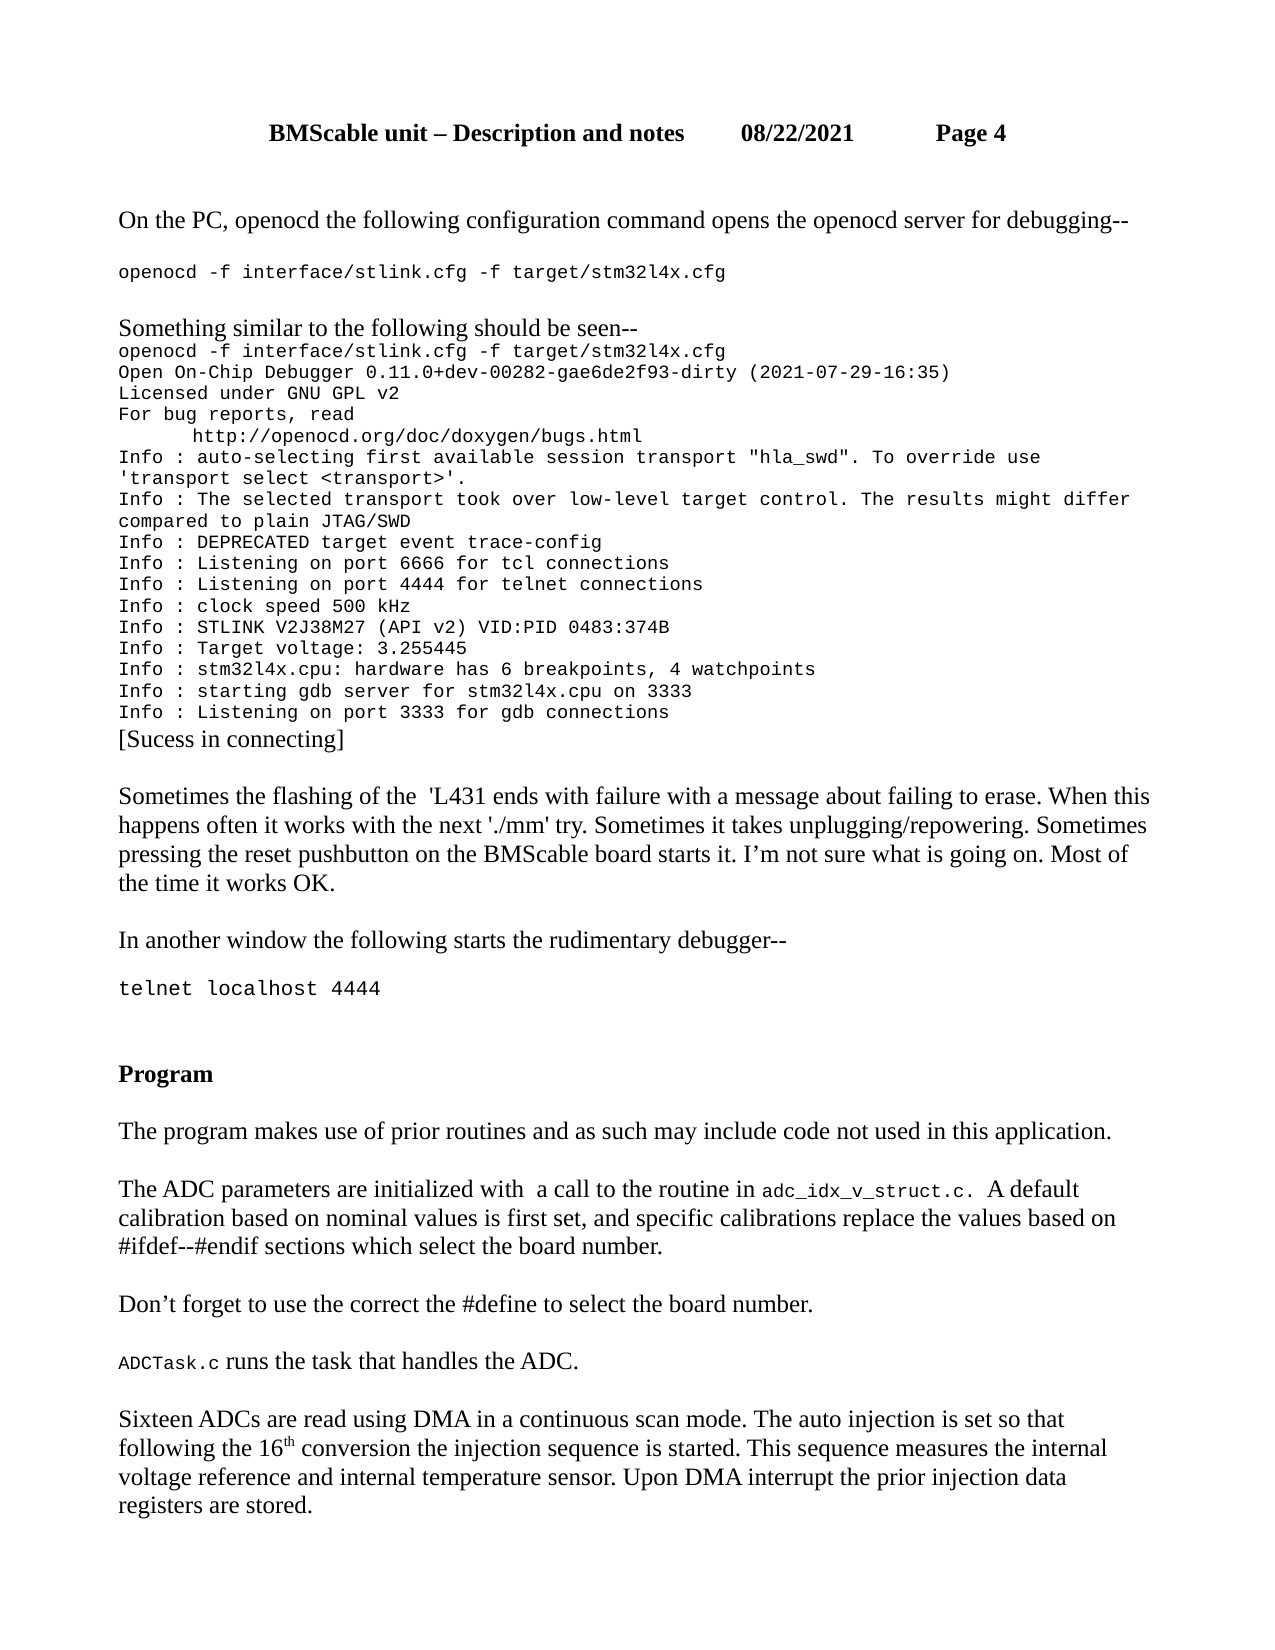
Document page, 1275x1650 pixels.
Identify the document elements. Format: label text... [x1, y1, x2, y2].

text [Sucess in connecting] [118, 724, 1157, 753]
text http://openocd.org/doc/doxygen/bugs.html [118, 426, 1157, 448]
text openocd -f interface/stlink.cfg -f target/stm32l4x.cfg [118, 263, 1157, 284]
text ADCTask.c runs the task that handles the ADC. [118, 1346, 1157, 1375]
text Info : clock speed 500 kHz [118, 596, 1157, 618]
text Info : Listening on port 4444 for telnet connections [118, 575, 1157, 596]
text Open On-Chip Debugger 0.11.0+dev-00282-gae6de2f93-dirty (2021-07-29-16:35) [118, 363, 1157, 384]
text Info : Target voltage: 3.255445 [118, 639, 1157, 660]
text Info : Listening on port 6666 for tcl connections [118, 554, 1157, 575]
text The ADC parameters are initialized with a call to the routine in adc_idx_v_struct.c. A default calibration based on nominal values is first set, and specific calibrations replace the values based on #ifdef--#endif sections which select the board number. [118, 1174, 1157, 1260]
text In another window the following starts the rudimentary debugger-- [118, 925, 1157, 954]
text openocd -f interface/stlink.cfg -f target/stm32l4x.cfg [118, 341, 1157, 363]
text telnet localhost 4444 [118, 977, 1157, 1001]
text Info : starting gdb server for stm32l4x.cpu on 3333 [118, 681, 1157, 703]
text Info : DEPRECATED target event trace-config [118, 533, 1157, 554]
text Sometimes the flashing of the 'L431 ends with failure with a message about failing to erase. When this happens often it works with the next './mm' try. Sometimes it takes unplugging/repowering. Sometimes pressing the reset pushbutton on the BMScable board starts it. I’m not sure what is going on. Most of the time it works OK. [118, 781, 1157, 896]
text Something similar to the following should be seen-- [118, 313, 1157, 341]
text Info : stm32l4x.cpu: hardware has 6 breakpoints, 4 watchpoints [118, 660, 1157, 681]
text Info : The selected transport took over low-level target control. The results might differ compared to plain JTAG/SWD [118, 490, 1157, 533]
text Info : Listening on port 3333 for gdb connections [118, 703, 1157, 724]
text The program makes use of prior routines and as such may include code not used in this application. [118, 1116, 1157, 1145]
text For bug reports, read [118, 405, 1157, 426]
text Info : STLINK V2J38M27 (API v2) VID:PID 0483:374B [118, 618, 1157, 639]
text Licensed under GNU GPL v2 [118, 384, 1157, 405]
text On the PC, openocd the following configuration command opens the openocd server for debugging-- [118, 205, 1157, 234]
text Program [118, 1059, 1157, 1087]
text Info : auto-selecting first available session transport "hla_swd". To override use 'transport select <transport>'. [118, 448, 1157, 490]
text Sixteen ADCs are read using DMA in a continuous scan mode. The auto injection is set so that following the 16th conversion the injection sequence is started. This sequence measures the internal voltage reference and internal temperature sensor. Upon DMA interrupt the prior injection data registers are stored. [118, 1404, 1157, 1519]
text Don’t forget to use the correct the #define to select the board number. [118, 1289, 1157, 1318]
